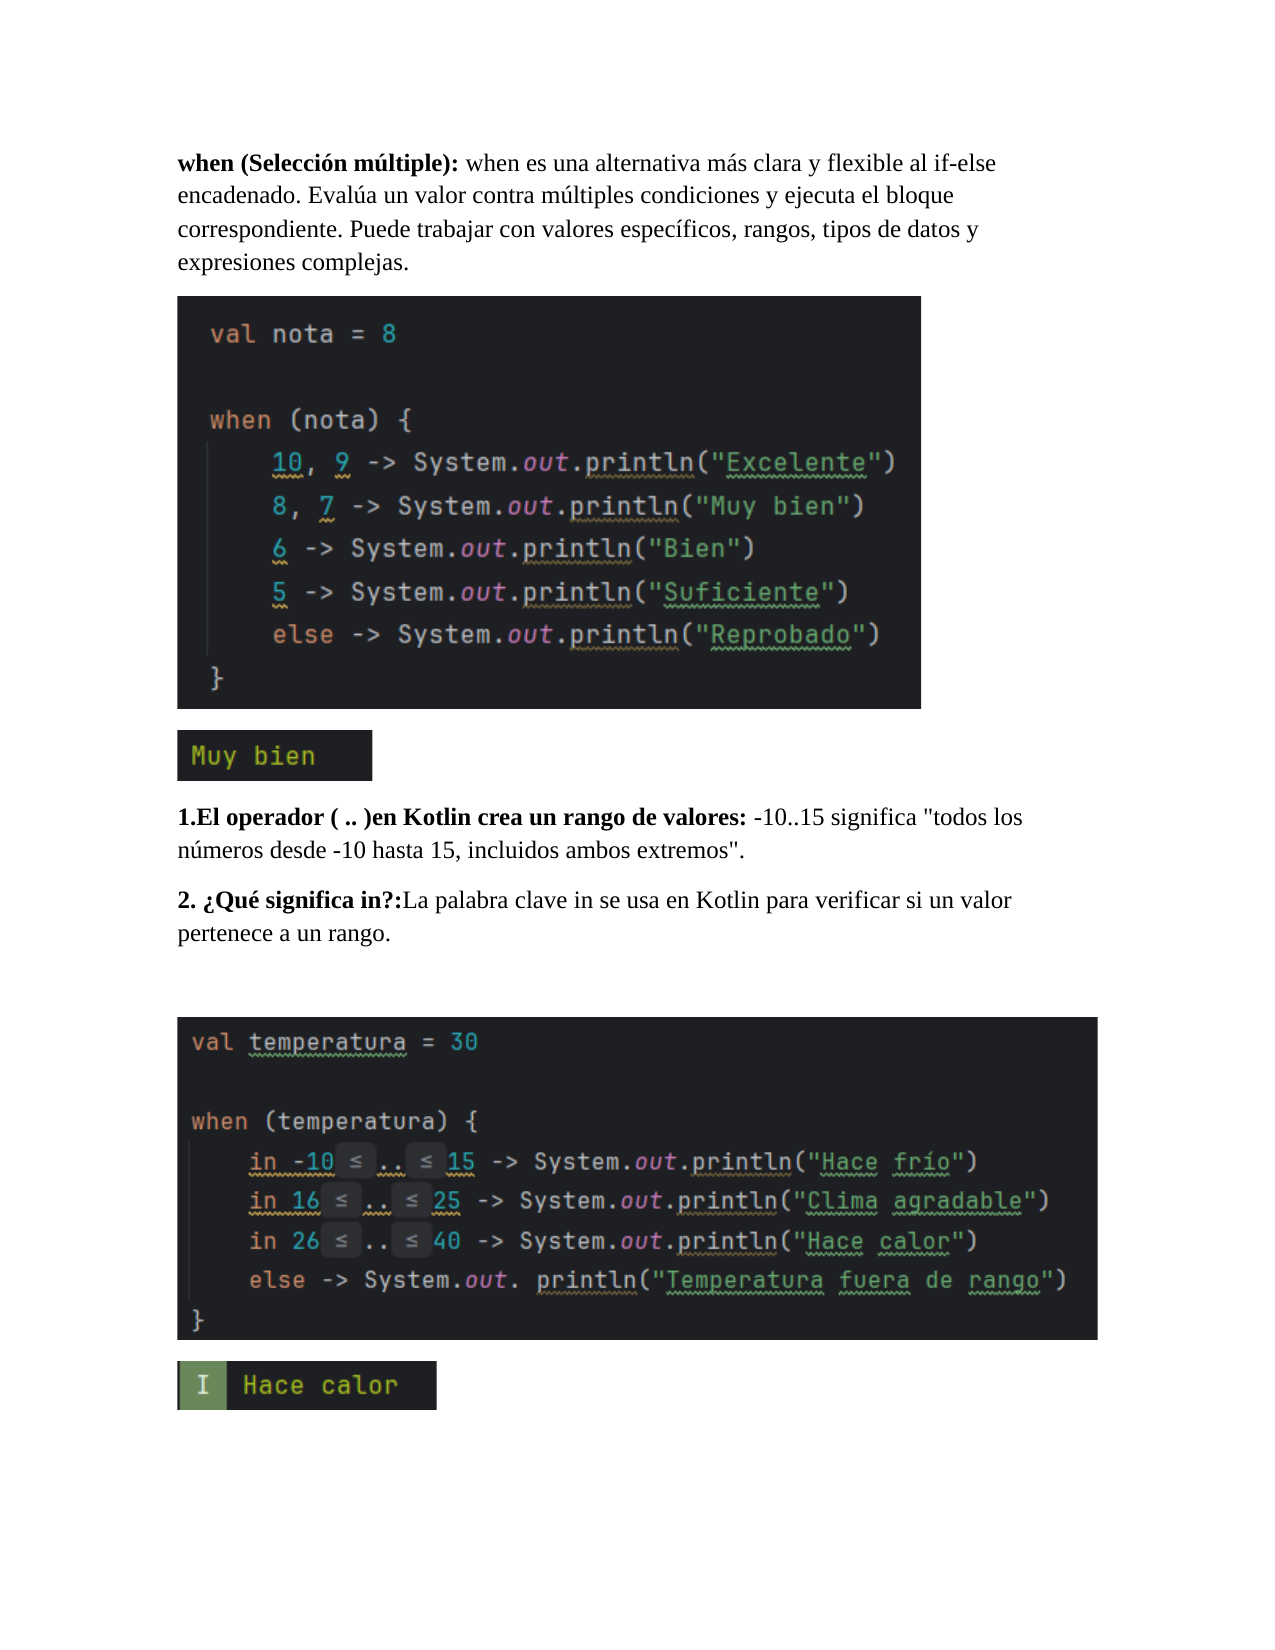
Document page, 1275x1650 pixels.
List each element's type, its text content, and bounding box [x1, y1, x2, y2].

text 1.El operador ( .. )en Kotlin crea un rango de valores: -10..15 significa "todos los números desde -10 hasta 15, incluidos ambos extremos". [177, 802, 1098, 864]
text 2. ¿Qué significa in?:La palabra clave in se usa en Kotlin para verificar si un valor pertenece a un rango. [177, 885, 1098, 947]
text when (Selección múltiple): when es una alternativa más clara y flexible al if-else encadenado. Evalúa un valor contra múltiples condiciones y ejecuta el bloque correspondiente. Puede trabajar con valores específicos, rangos, tipos de datos y expresiones complejas. [177, 148, 1098, 275]
